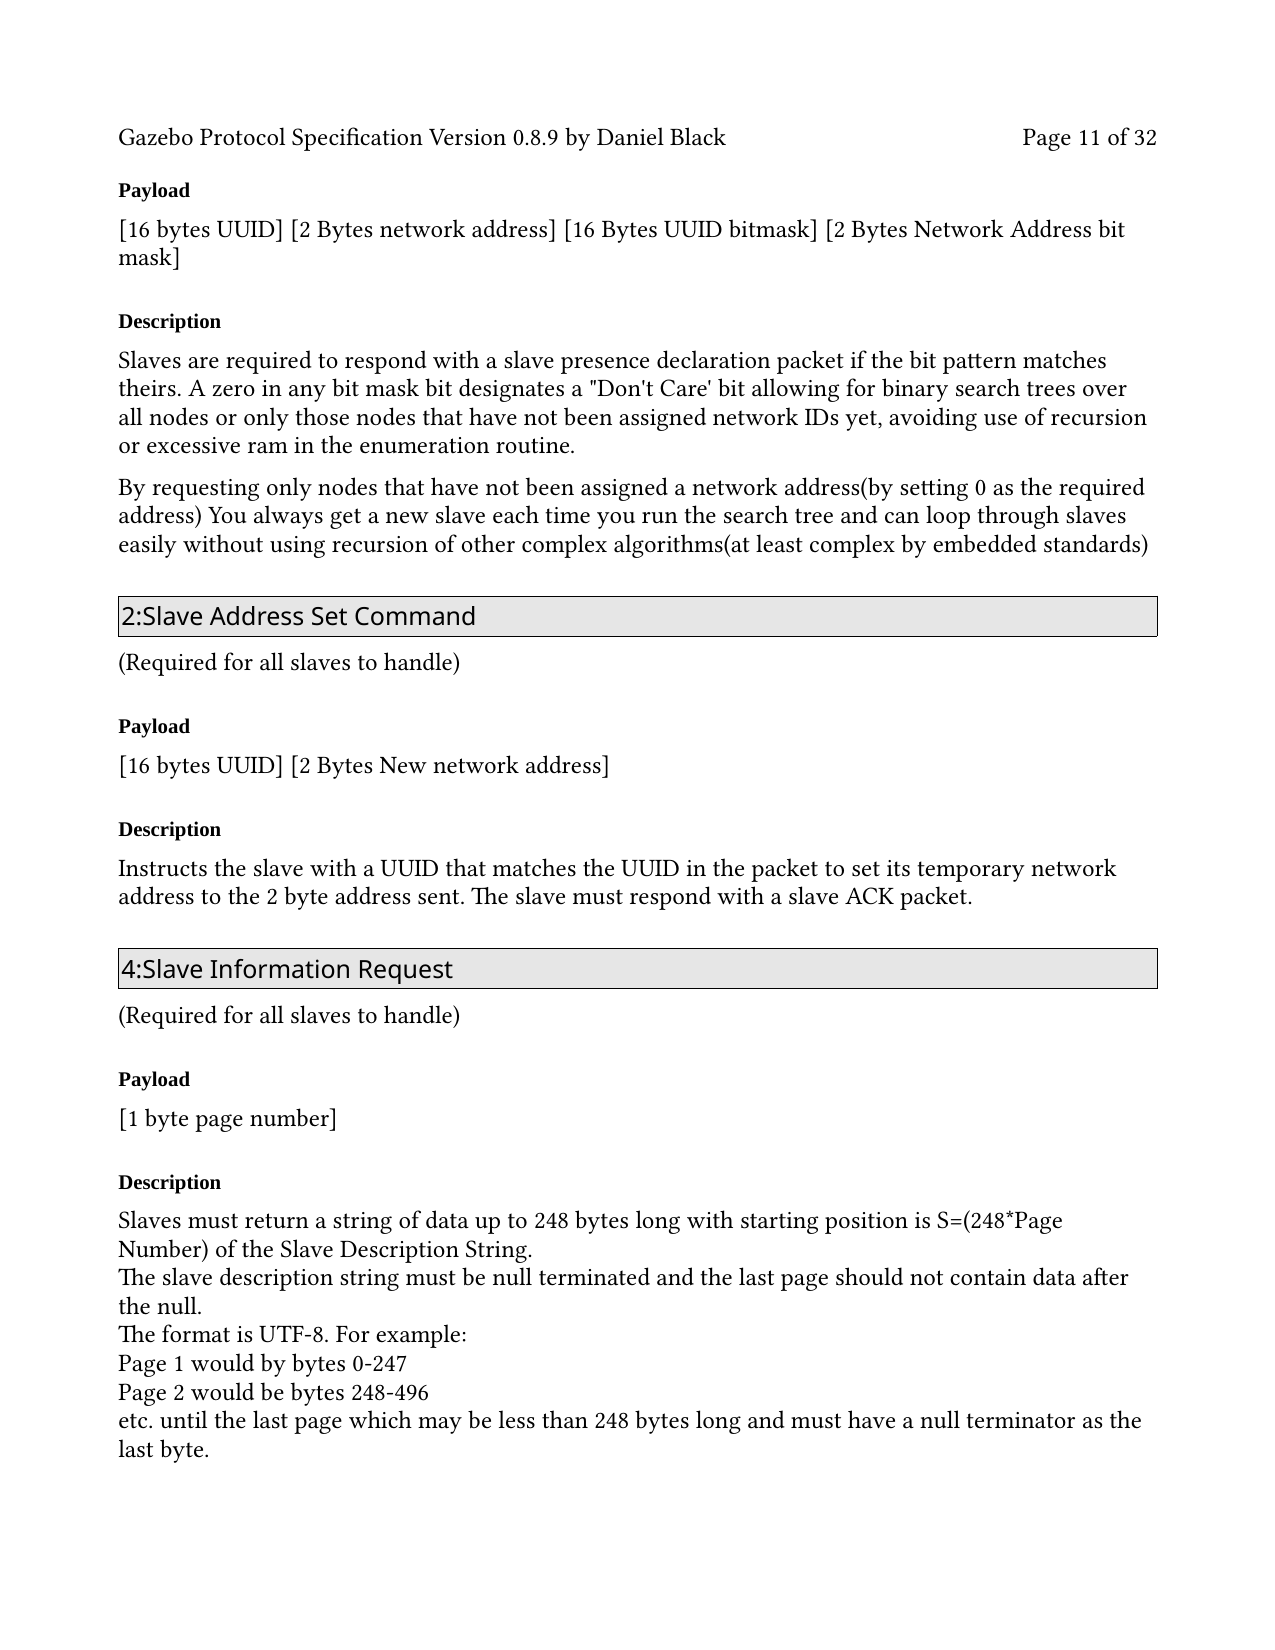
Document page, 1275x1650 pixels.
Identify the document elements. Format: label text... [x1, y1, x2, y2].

subtitle Payload [118, 1067, 1157, 1091]
text [1 byte page number] [118, 1104, 1157, 1132]
subtitle Description [118, 1170, 1157, 1194]
subtitle Payload [118, 714, 1157, 738]
text Slaves must return a string of data up to 248 bytes long with starting position is S=(248*Page Number) of the Slave Description String. The slave description string must be null terminated and the last page should not contain data after the null. The format is UTF-8. For example: Page 1 would by bytes 0-247 Page 2 would be bytes 248-496 etc. until the last page which may be less than 248 bytes long and must have a null terminator as the last byte. [118, 1206, 1157, 1463]
text [16 bytes UUID] [2 Bytes New network address] [118, 751, 1157, 779]
subtitle Description [118, 309, 1157, 333]
subtitle Payload [118, 178, 1157, 202]
subtitle 2:Slave Address Set Command [119, 597, 1157, 636]
text Slaves are required to respond with a slave presence declaration packet if the bit pattern matches theirs. A zero in any bit mask bit designates a "Don't Care' bit allowing for binary search trees over all nodes or only those nodes that have not been assigned network IDs yet, avoiding use of recursion or excessive ram in the enumeration routine. [118, 346, 1157, 460]
text Instructs the slave with a UUID that matches the UUID in the packet to set its temporary network address to the 2 byte address sent. The slave must respond with a slave ACK packet. [118, 854, 1157, 911]
subtitle 4:Slave Information Request [119, 949, 1157, 988]
subtitle Description [118, 817, 1157, 841]
text By requesting only nodes that have not been assigned a network address(by setting 0 as the required address) You always get a new slave each time you run the search tree and can loop through slaves easily without using recursion of other complex algorithms(at least complex by embedded standards) [118, 472, 1157, 558]
text (Required for all slaves to handle) [118, 648, 1157, 677]
text (Required for all slaves to handle) [118, 1001, 1157, 1029]
text [16 bytes UUID] [2 Bytes network address] [16 Bytes UUID bitmask] [2 Bytes Network Address bit mask] [118, 215, 1157, 272]
